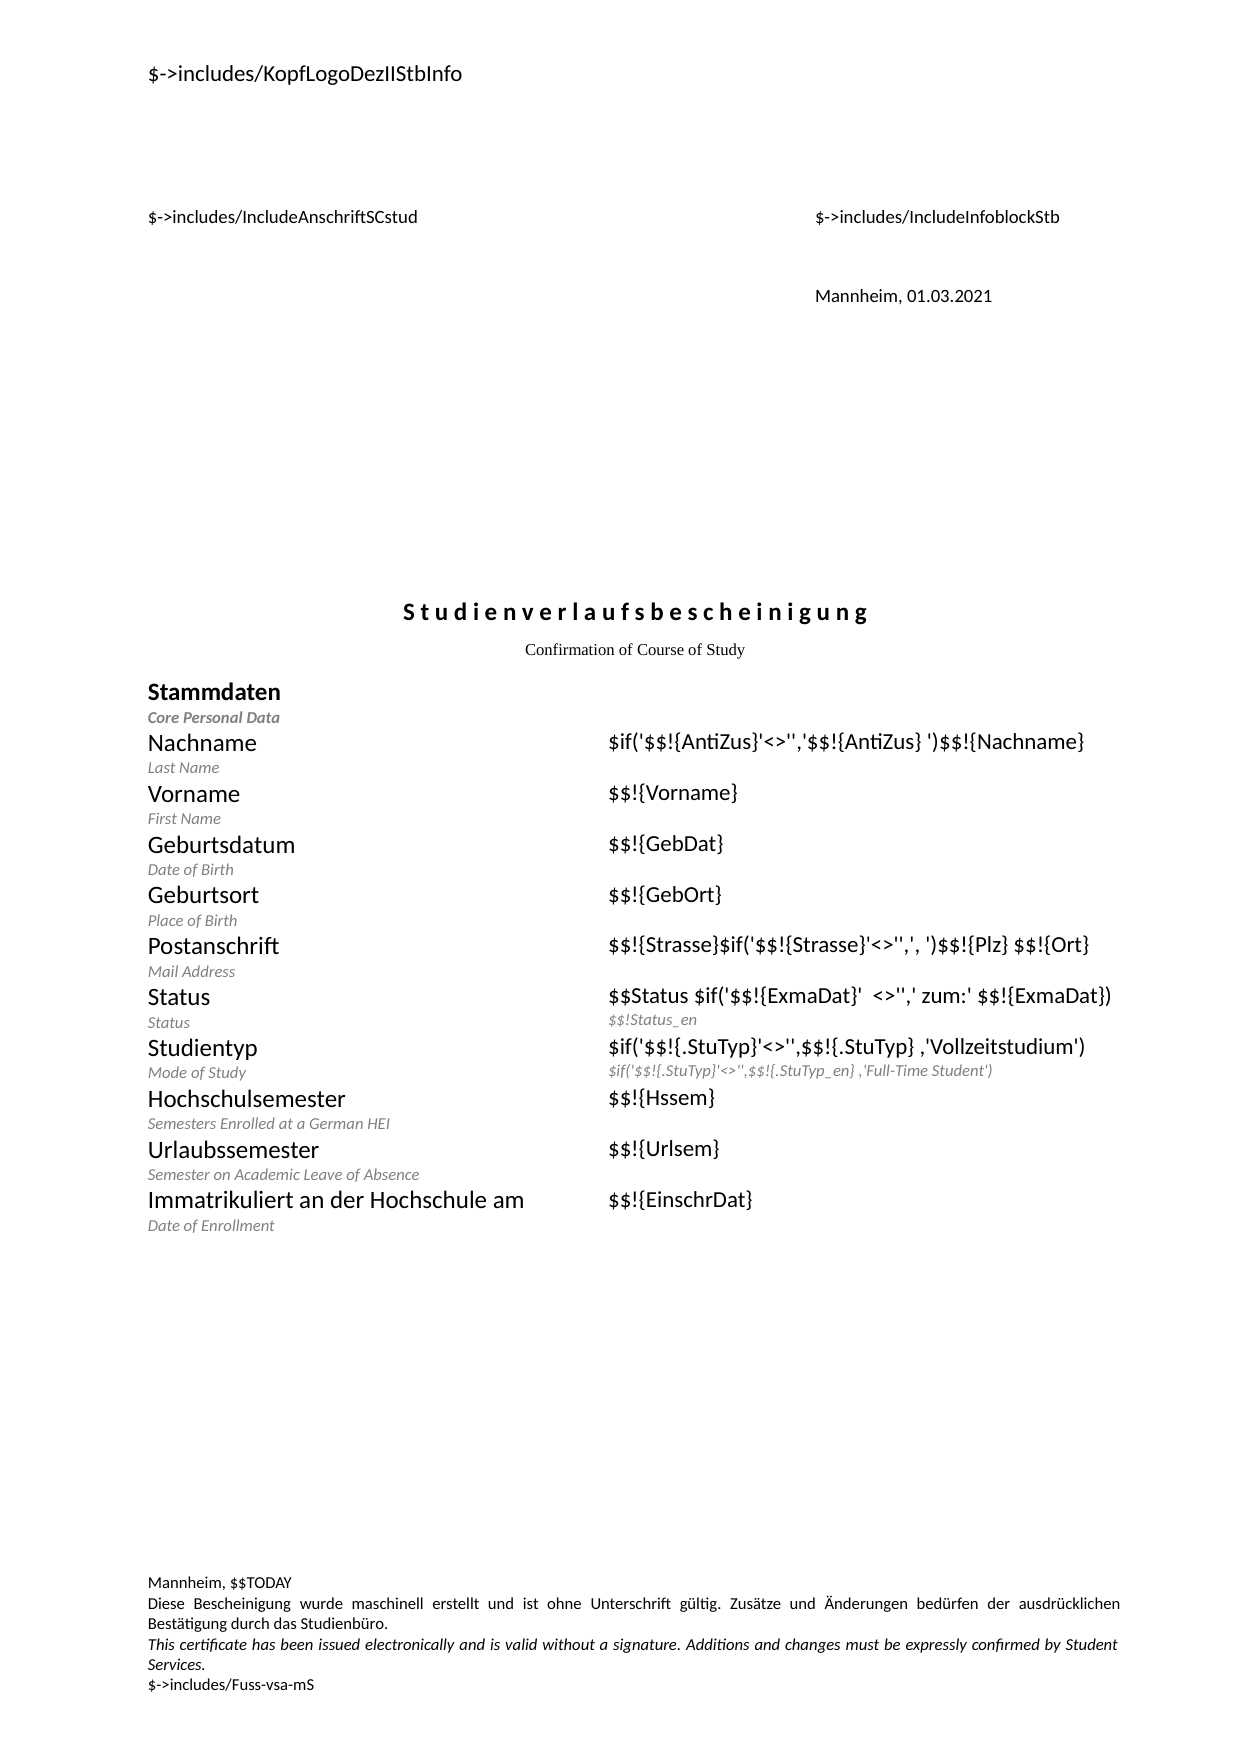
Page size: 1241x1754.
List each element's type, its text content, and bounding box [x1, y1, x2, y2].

table_cell $$!{GebDat} [608, 829, 1122, 880]
table_header $->includes/IncludeAnschriftSCstud [148, 205, 815, 571]
table_cell $$!{EinschrDat} [608, 1185, 1122, 1236]
text Confirmation of Course of Study [148, 639, 1122, 658]
table_cell $$Status $if('$$!{ExmaDat}' <>'',' zum:' $$!{ExmaDat}) $$!Status_en [608, 981, 1122, 1032]
table_cell $$!{Strasse}$if('$$!{Strasse}'<>'',', ')$$!{Plz} $$!{Ort} [608, 931, 1122, 981]
table_cell Studientyp Mode of Study [148, 1032, 608, 1083]
table_cell Hochschulsemester Semesters Enrolled at a German HEI [148, 1083, 608, 1134]
table_cell Immatrikuliert an der Hochschule am Date of Enrollment [148, 1185, 608, 1236]
table_cell $$!{Vorname} [608, 778, 1122, 829]
table_cell Geburtsort Place of Birth [148, 880, 608, 931]
table_cell Urlaubssemester Semester on Academic Leave of Absence [148, 1134, 608, 1185]
table_cell Geburtsdatum Date of Birth [148, 829, 608, 880]
table_cell Vorname First Name [148, 778, 608, 829]
table_cell $if('$$!{.StuTyp}'<>'',$$!{.StuTyp} ,'Vollzeitstudium') $if('$$!{.StuTyp}'<>'',$$!{.StuTyp_en} ,'Full-Time Student') [608, 1032, 1122, 1083]
table_cell $$!{Urlsem} [608, 1134, 1122, 1185]
table_header $->includes/IncludeInfoblockStb Mannheim, 01.03.2021 [815, 205, 1122, 571]
table_cell $$!{Hssem} [608, 1083, 1122, 1134]
text Core Personal Data [148, 707, 1122, 727]
table_cell $$!{GebOrt} [608, 880, 1122, 931]
table_cell Status Status [148, 981, 608, 1032]
table_cell Postanschrift Mail Address [148, 931, 608, 981]
table_header Nachname Last Name [148, 727, 608, 778]
text Stammdaten [148, 676, 1122, 707]
subtitle S t u d i e n v e r l a u f s b e s c h e i n i g u n g [148, 596, 1122, 627]
table_header $if('$$!{AntiZus}'<>'','$$!{AntiZus} ')$$!{Nachname} [608, 727, 1122, 778]
